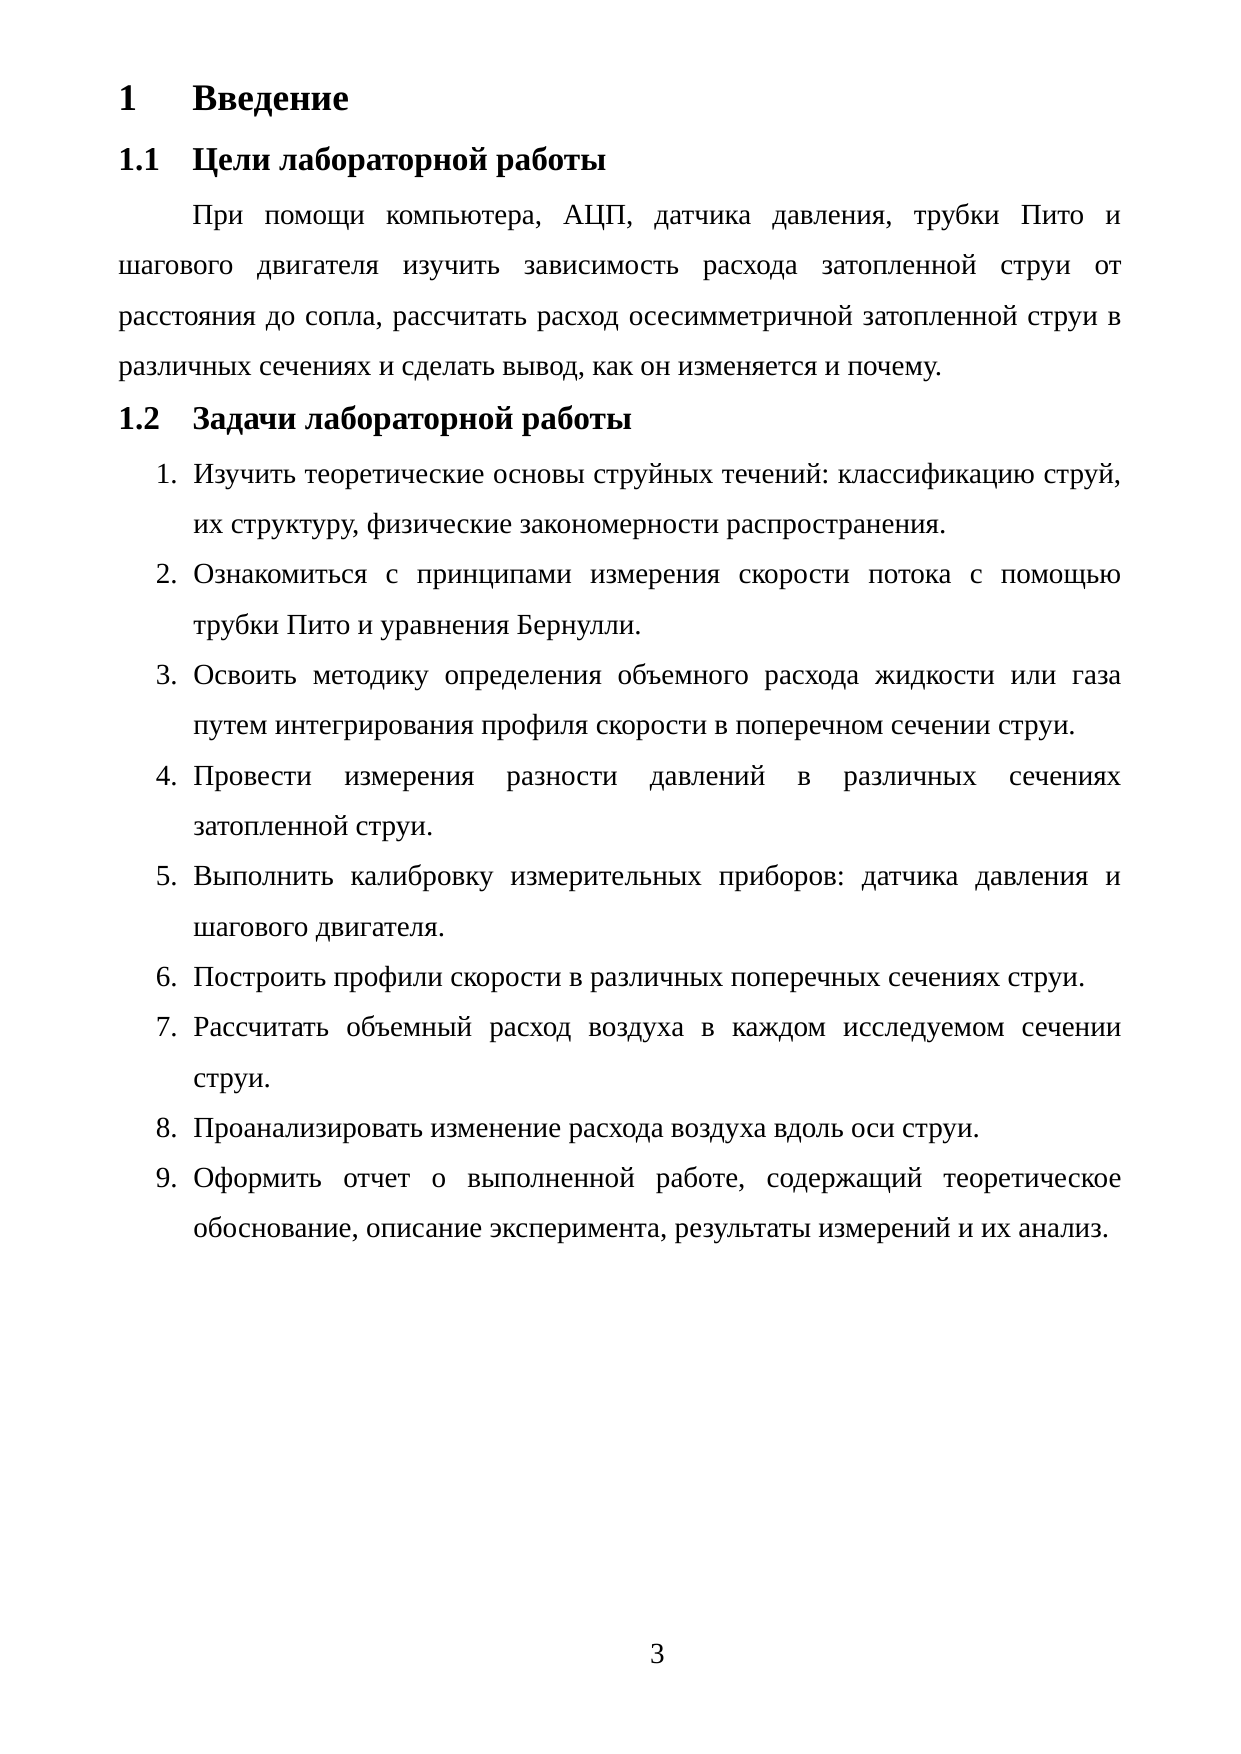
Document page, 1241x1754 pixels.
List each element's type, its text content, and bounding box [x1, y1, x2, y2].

list Построить профили скорости в различных поперечных сечениях струи. [156, 959, 1122, 993]
list Провести измерения разности давлений в различных сечениях затопленной струи. [156, 758, 1122, 842]
list Оформить отчет о выполненной работе, содержащий теоретическое обоснование, описание эксперимента, результаты измерений и их анализ. [156, 1160, 1122, 1244]
list Ознакомиться с принципами измерения скорости потока с помощью трубки Пито и уравнения Бернулли. [156, 557, 1122, 640]
list Изучить теоретические основы струйных течений: классификацию струй, их структуру, физические закономерности распространения. [156, 456, 1122, 540]
text При помощи компьютера, АЦП, датчика давления, трубки Пито и шагового двигателя изучить зависимость расхода затопленной струи от расстояния до сопла, рассчитать расход осесимметричной затопленной струи в различных сечениях и сделать вывод, как он изменяется и почему. [118, 197, 1122, 382]
subtitle Цели лабораторной работы [118, 140, 1122, 178]
list Проанализировать изменение расхода воздуха вдоль оси струи. [156, 1110, 1122, 1143]
subtitle Введение [118, 75, 1122, 118]
list Выполнить калибровку измерительных приборов: датчика давления и шагового двигателя. [156, 858, 1122, 942]
subtitle Задачи лабораторной работы [118, 398, 1122, 437]
list Освоить методику определения объемного расхода жидкости или газа путем интегрирования профиля скорости в поперечном сечении струи. [156, 657, 1122, 741]
list Рассчитать объемный расход воздуха в каждом исследуемом сечении струи. [156, 1009, 1122, 1093]
